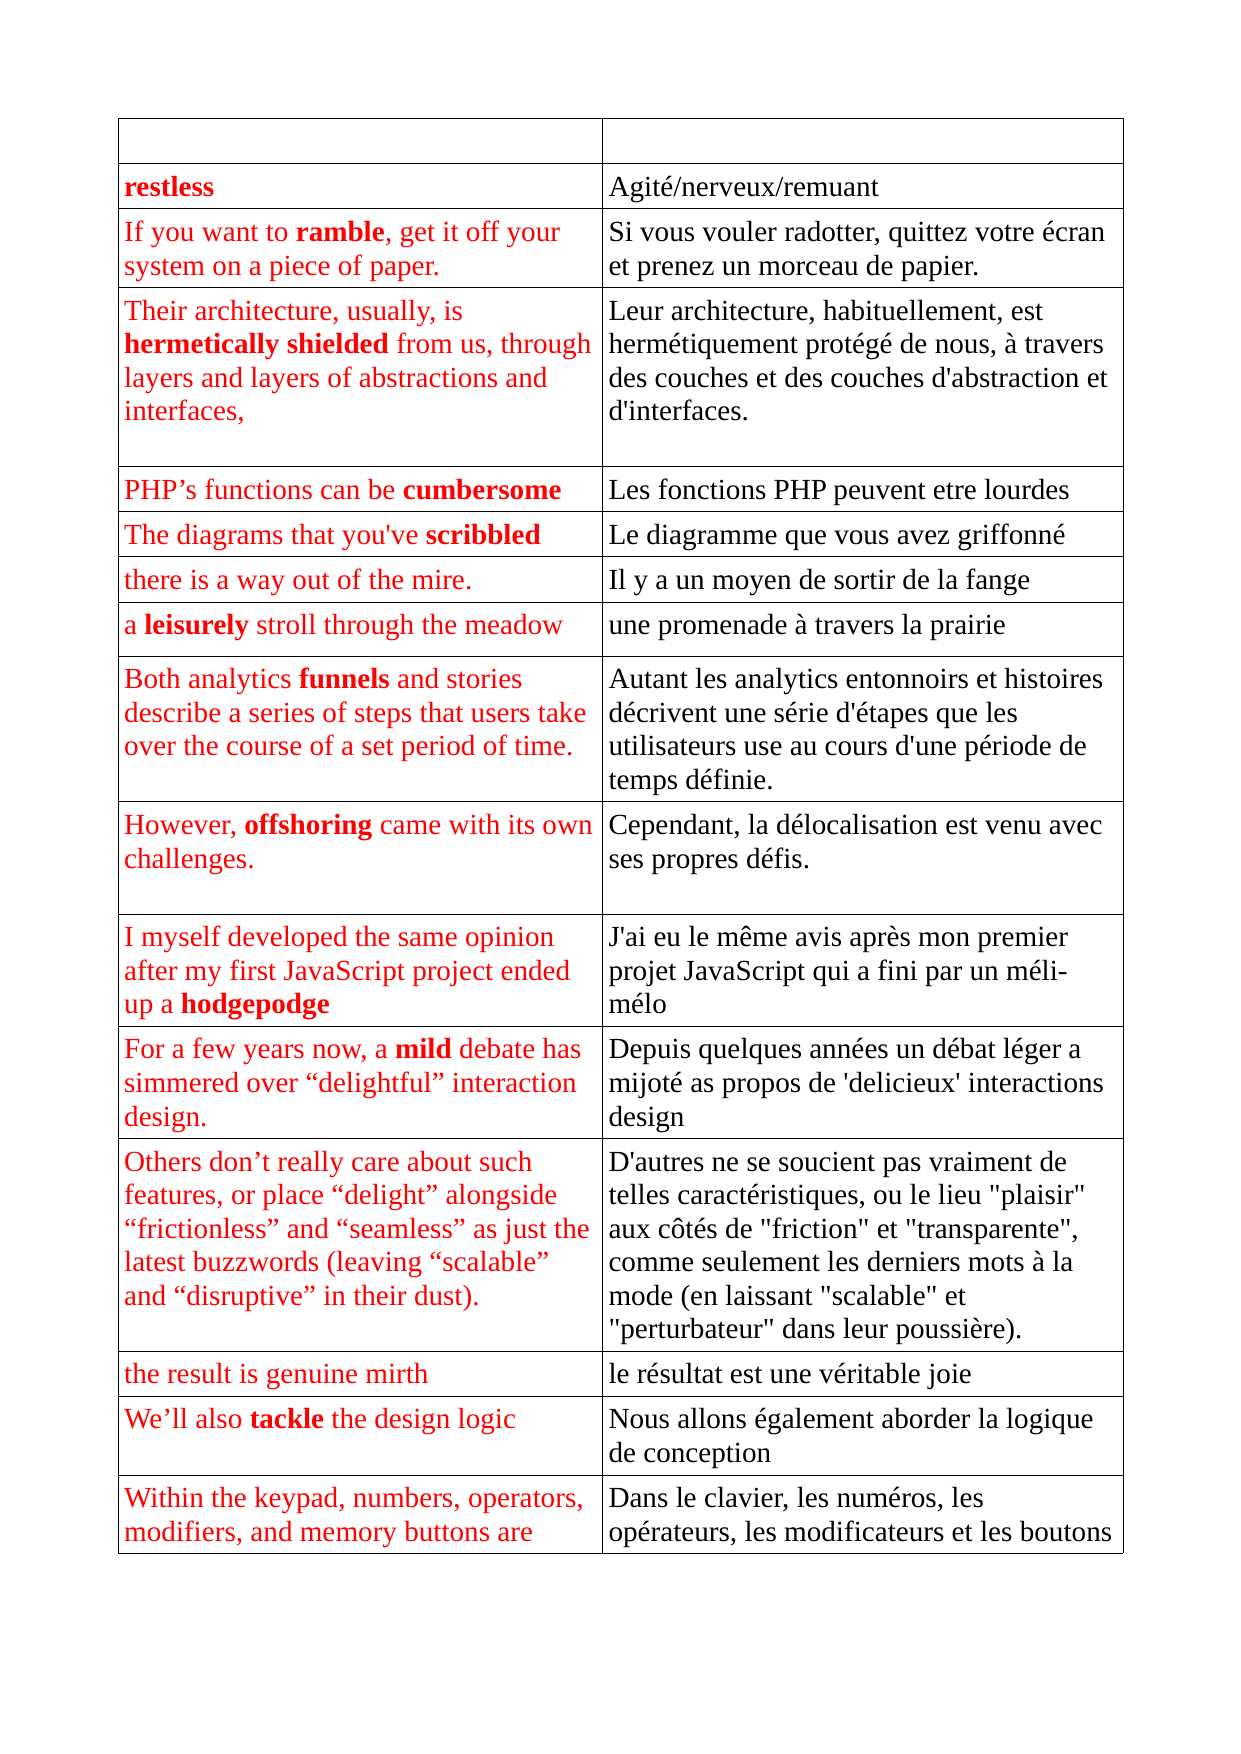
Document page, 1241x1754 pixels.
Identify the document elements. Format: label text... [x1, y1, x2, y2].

table_cell Depuis quelques années un débat léger a mijoté as propos de 'delicieux' interactions design [603, 1027, 1123, 1138]
table_cell there is a way out of the mire. [119, 557, 602, 602]
table_cell Les fonctions PHP peuvent etre lourdes [603, 467, 1123, 511]
table_cell Si vous vouler radotter, quittez votre écran et prenez un morceau de papier. [603, 209, 1123, 287]
table_cell Leur architecture, habituellement, est hermétiquement protégé de nous, à travers des couches et des couches d'abstraction et d'interfaces. [603, 288, 1123, 466]
table_cell D'autres ne se soucient pas vraiment de telles caractéristiques, ou le lieu "plaisir" aux côtés de "friction" et "transparente", comme seulement les derniers mots à la mode (en laissant "scalable" et "perturbateur" dans leur poussière). [603, 1139, 1123, 1351]
table_cell PHP’s functions can be cumbersome [119, 467, 602, 511]
table_cell If you want to ramble, get it off your system on a piece of paper. [119, 209, 602, 287]
table_cell I myself developed the same opinion after my first JavaScript project ended up a hodgepodge [119, 915, 602, 1026]
table_cell We’ll also tackle the design logic [119, 1397, 602, 1474]
table_cell le résultat est une véritable joie [603, 1352, 1123, 1396]
table_cell However, offshoring came with its own challenges. [119, 802, 602, 913]
table_cell Le diagramme que vous avez griffonné [603, 512, 1123, 556]
table_cell Dans le clavier, les numéros, les opérateurs, les modificateurs et les boutons [603, 1476, 1123, 1553]
table_cell For a few years now, a mild debate has simmered over “delightful” interaction design. [119, 1027, 602, 1138]
table_cell restless [119, 164, 602, 208]
table_cell une promenade à travers la prairie [603, 603, 1123, 656]
table_cell J'ai eu le même avis après mon premier projet JavaScript qui a fini par un méli-mélo [603, 915, 1123, 1026]
table_cell Within the keypad, numbers, operators, modifiers, and memory buttons are [119, 1476, 602, 1553]
table_cell Nous allons également aborder la logique de conception [603, 1397, 1123, 1474]
table_cell a leisurely stroll through the meadow [119, 603, 602, 656]
table_cell Agité/nerveux/remuant [603, 164, 1123, 208]
table_cell [119, 119, 602, 163]
table_cell The diagrams that you've scribbled [119, 512, 602, 556]
table_cell Both analytics funnels and stories describe a series of steps that users take over the course of a set period of time. [119, 657, 602, 801]
table_cell Il y a un moyen de sortir de la fange [603, 557, 1123, 602]
table_cell the result is genuine mirth [119, 1352, 602, 1396]
table_cell Autant les analytics entonnoirs et histoires décrivent une série d'étapes que les utilisateurs use au cours d'une période de temps définie. [603, 657, 1123, 801]
table_cell [603, 119, 1123, 163]
table_cell Cependant, la délocalisation est venu avec ses propres défis. [603, 802, 1123, 913]
table_cell Their architecture, usually, is hermetically shielded from us, through layers and layers of abstractions and interfaces, [119, 288, 602, 466]
table_cell Others don’t really care about such features, or place “delight” alongside “frictionless” and “seamless” as just the latest buzzwords (leaving “scalable” and “disruptive” in their dust). [119, 1139, 602, 1351]
